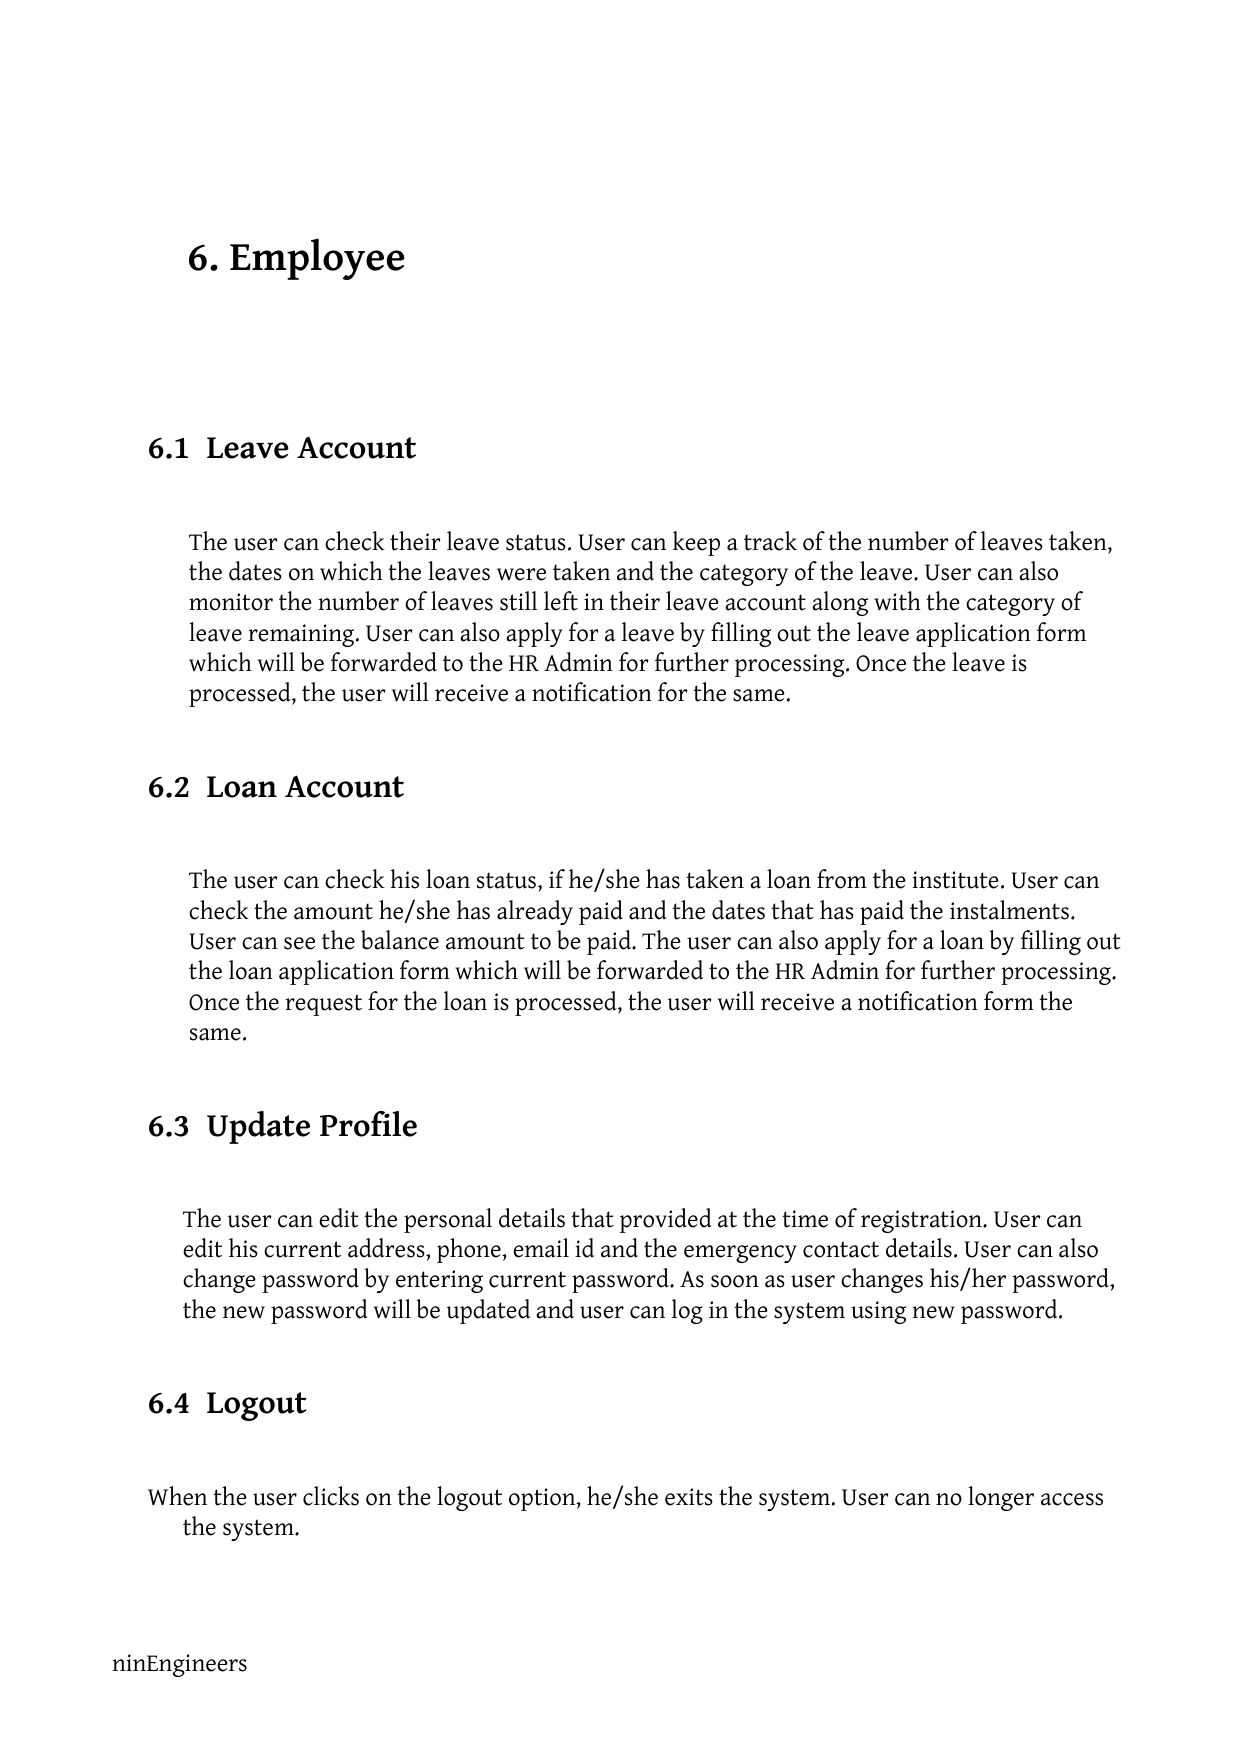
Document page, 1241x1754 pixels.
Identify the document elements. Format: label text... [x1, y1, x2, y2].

list 6.2 Loan Account [147, 768, 1122, 807]
text 6. Employee [144, 234, 1122, 282]
list When the user clicks on the logout option, he/she exits the system. User can no longer access the system. [147, 1483, 1122, 1543]
list 6.4 Logout [147, 1385, 1122, 1423]
list 6.1 Leave Account [147, 430, 1122, 468]
list The user can check his loan status, if he/she has taken a loan from the institute. User can check the amount he/she has already paid and the dates that has paid the instalments. User can see the balance amount to be paid. The user can also apply for a loan by filling out the loan application form which will be forwarded to the HR Admin for further processing. Once the request for the loan is processed, the user will receive a notification form the same. [189, 867, 1122, 1047]
list The user can check their leave status. User can keep a track of the number of leaves taken, the dates on which the leaves were taken and the category of the leave. User can also monitor the number of leaves still left in their leave account along with the category of leave remaining. User can also apply for a leave by filling out the leave application form which will be forwarded to the HR Admin for further processing. Once the leave is processed, the user will receive a notification for the same. [189, 528, 1122, 709]
list The user can edit the personal details that provided at the time of registration. User can edit his current address, phone, email id and the emergency contact details. User can also change password by entering current password. As soon as user changes his/her password, the new password will be updated and user can log in the system using new password. [183, 1205, 1122, 1325]
list 6.3 Update Profile [147, 1107, 1122, 1145]
